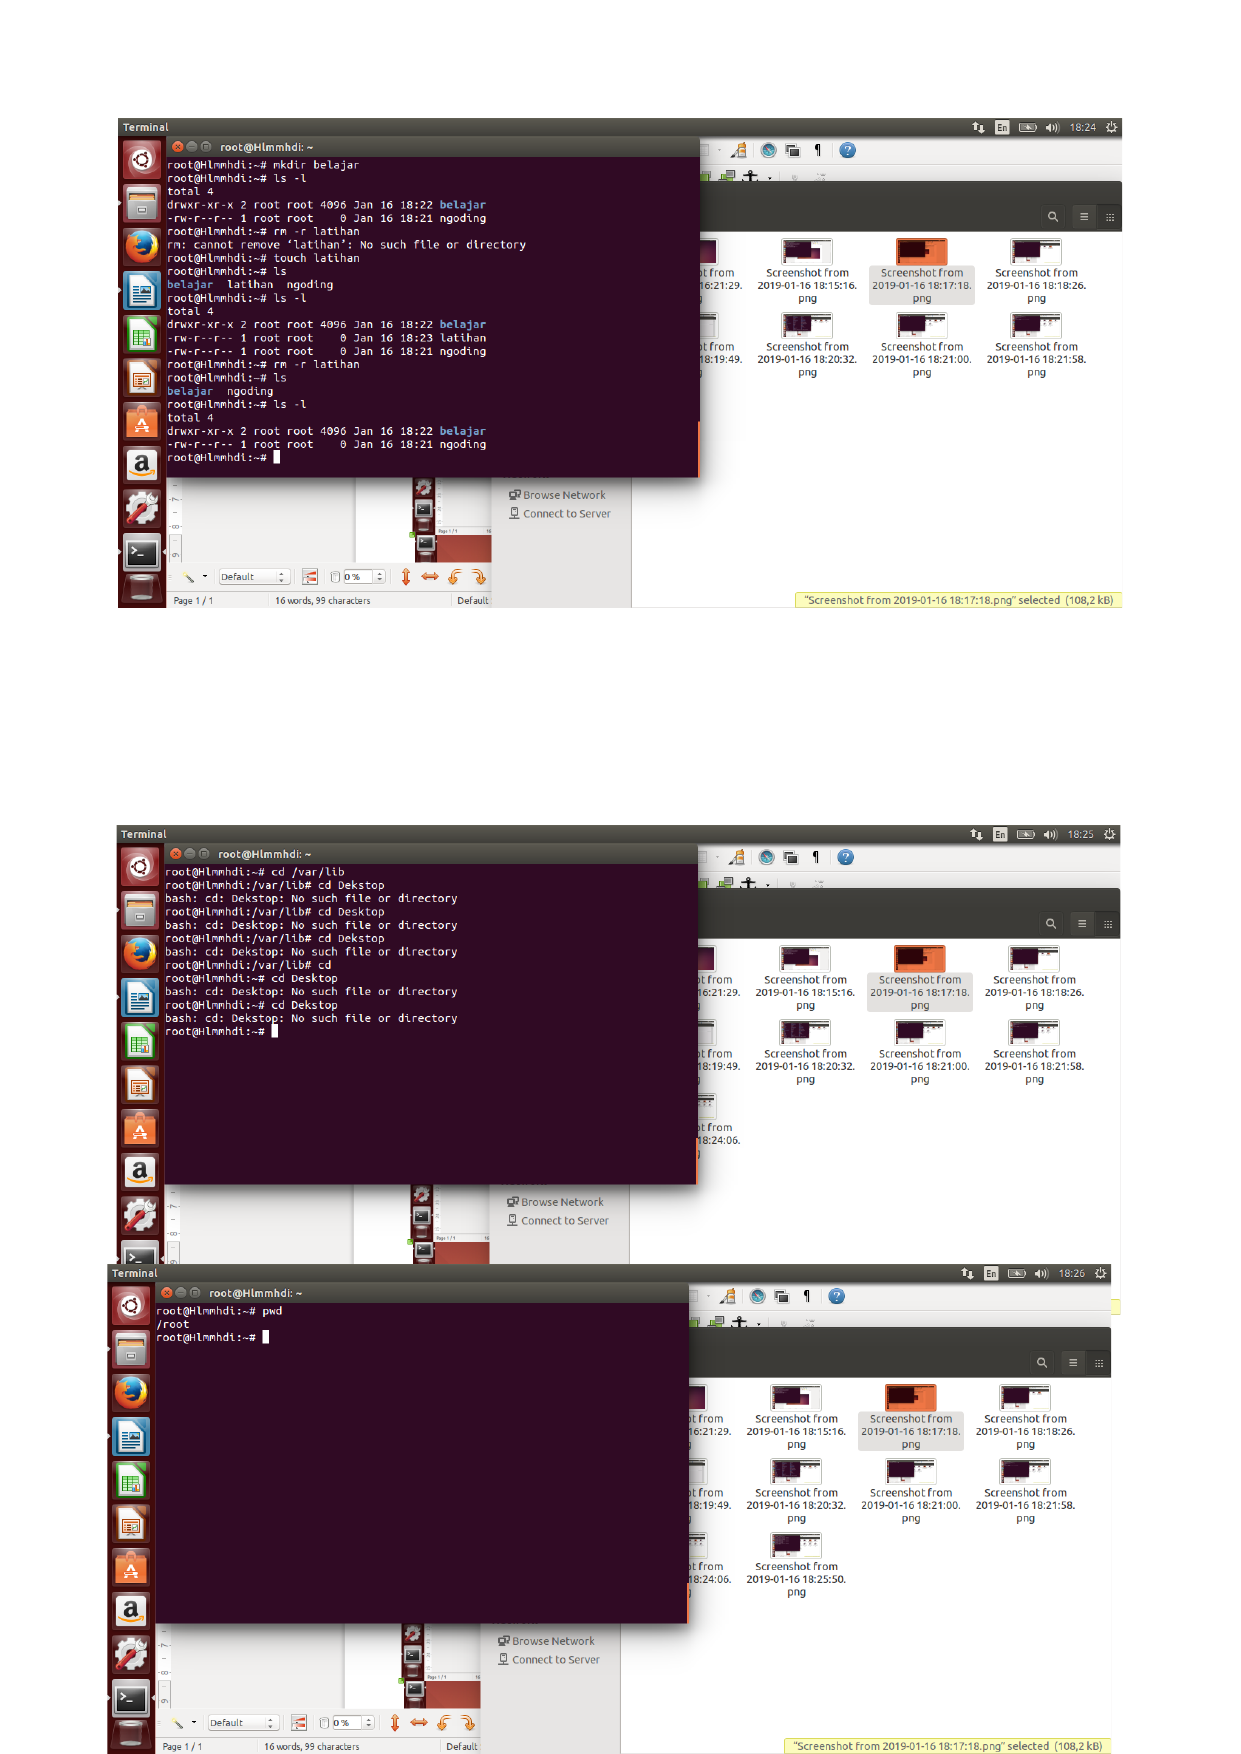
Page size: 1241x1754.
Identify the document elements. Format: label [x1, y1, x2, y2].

picture [118, 118, 1123, 608]
picture [107, 825, 1121, 1754]
